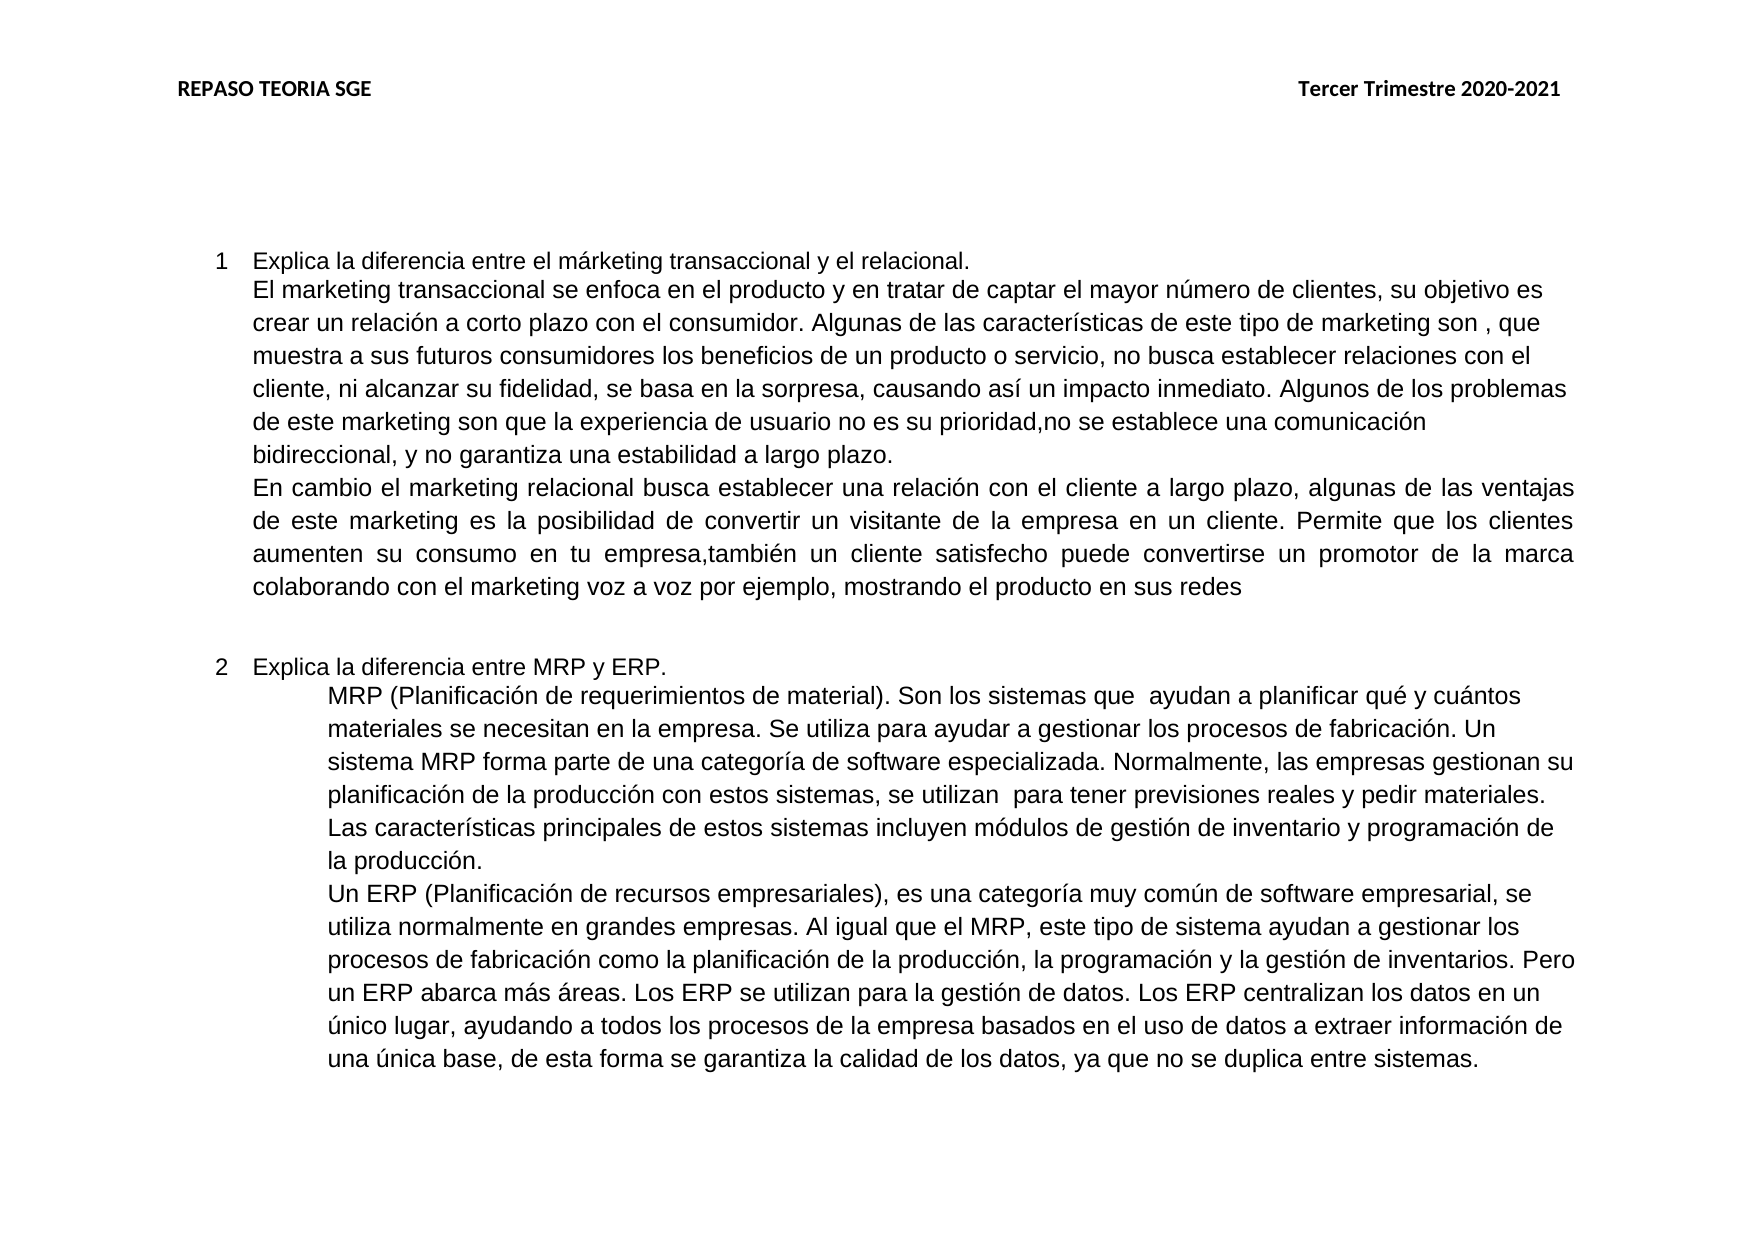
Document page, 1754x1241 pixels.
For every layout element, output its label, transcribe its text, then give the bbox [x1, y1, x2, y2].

list MRP (Planificación de requerimientos de material). Son los sistemas que ayudan a planificar qué y cuántos materiales se necesitan en la empresa. Se utiliza para ayudar a gestionar los procesos de fabricación. Un sistema MRP forma parte de una categoría de software especializada. Normalmente, las empresas gestionan su planificación de la producción con estos sistemas, se utilizan para tener previsiones reales y pedir materiales. Las características principales de estos sistemas incluyen módulos de gestión de inventario y programación de la producción. [327, 681, 1577, 875]
list En cambio el marketing relacional busca establecer una relación con el cliente a largo plazo, algunas de las ventajas de este marketing es la posibilidad de convertir un visitante de la empresa en un cliente. Permite que los clientes aumenten su consumo en tu empresa,también un cliente satisfecho puede convertirse un promotor de la marca colaborando con el marketing voz a voz por ejemplo, mostrando el producto en sus redes [252, 473, 1577, 601]
list Un ERP (Planificación de recursos empresariales), es una categoría muy común de software empresarial, se utiliza normalmente en grandes empresas. Al igual que el MRP, este tipo de sistema ayudan a gestionar los procesos de fabricación como la planificación de la producción, la programación y la gestión de inventarios. Pero un ERP abarca más áreas. Los ERP se utilizan para la gestión de datos. Los ERP centralizan los datos en un único lugar, ayudando a todos los procesos de la empresa basados en el uso de datos a extraer información de una única base, de esta forma se garantiza la calidad de los datos, ya que no se duplica entre sistemas. [327, 879, 1577, 1073]
list Explica la diferencia entre MRP y ERP. [215, 653, 1577, 681]
list El marketing transaccional se enfoca en el producto y en tratar de captar el mayor número de clientes, su objetivo es crear un relación a corto plazo con el consumidor. Algunas de las características de este tipo de marketing son , que muestra a sus futuros consumidores los beneficios de un producto o servicio, no busca establecer relaciones con el cliente, ni alcanzar su fidelidad, se basa en la sorpresa, causando así un impacto inmediato. Algunos de los problemas de este marketing son que la experiencia de usuario no es su prioridad,no se establece una comunicación bidireccional, y no garantiza una estabilidad a largo plazo. [252, 275, 1577, 468]
list Explica la diferencia entre el márketing transaccional y el relacional. [215, 247, 1577, 275]
